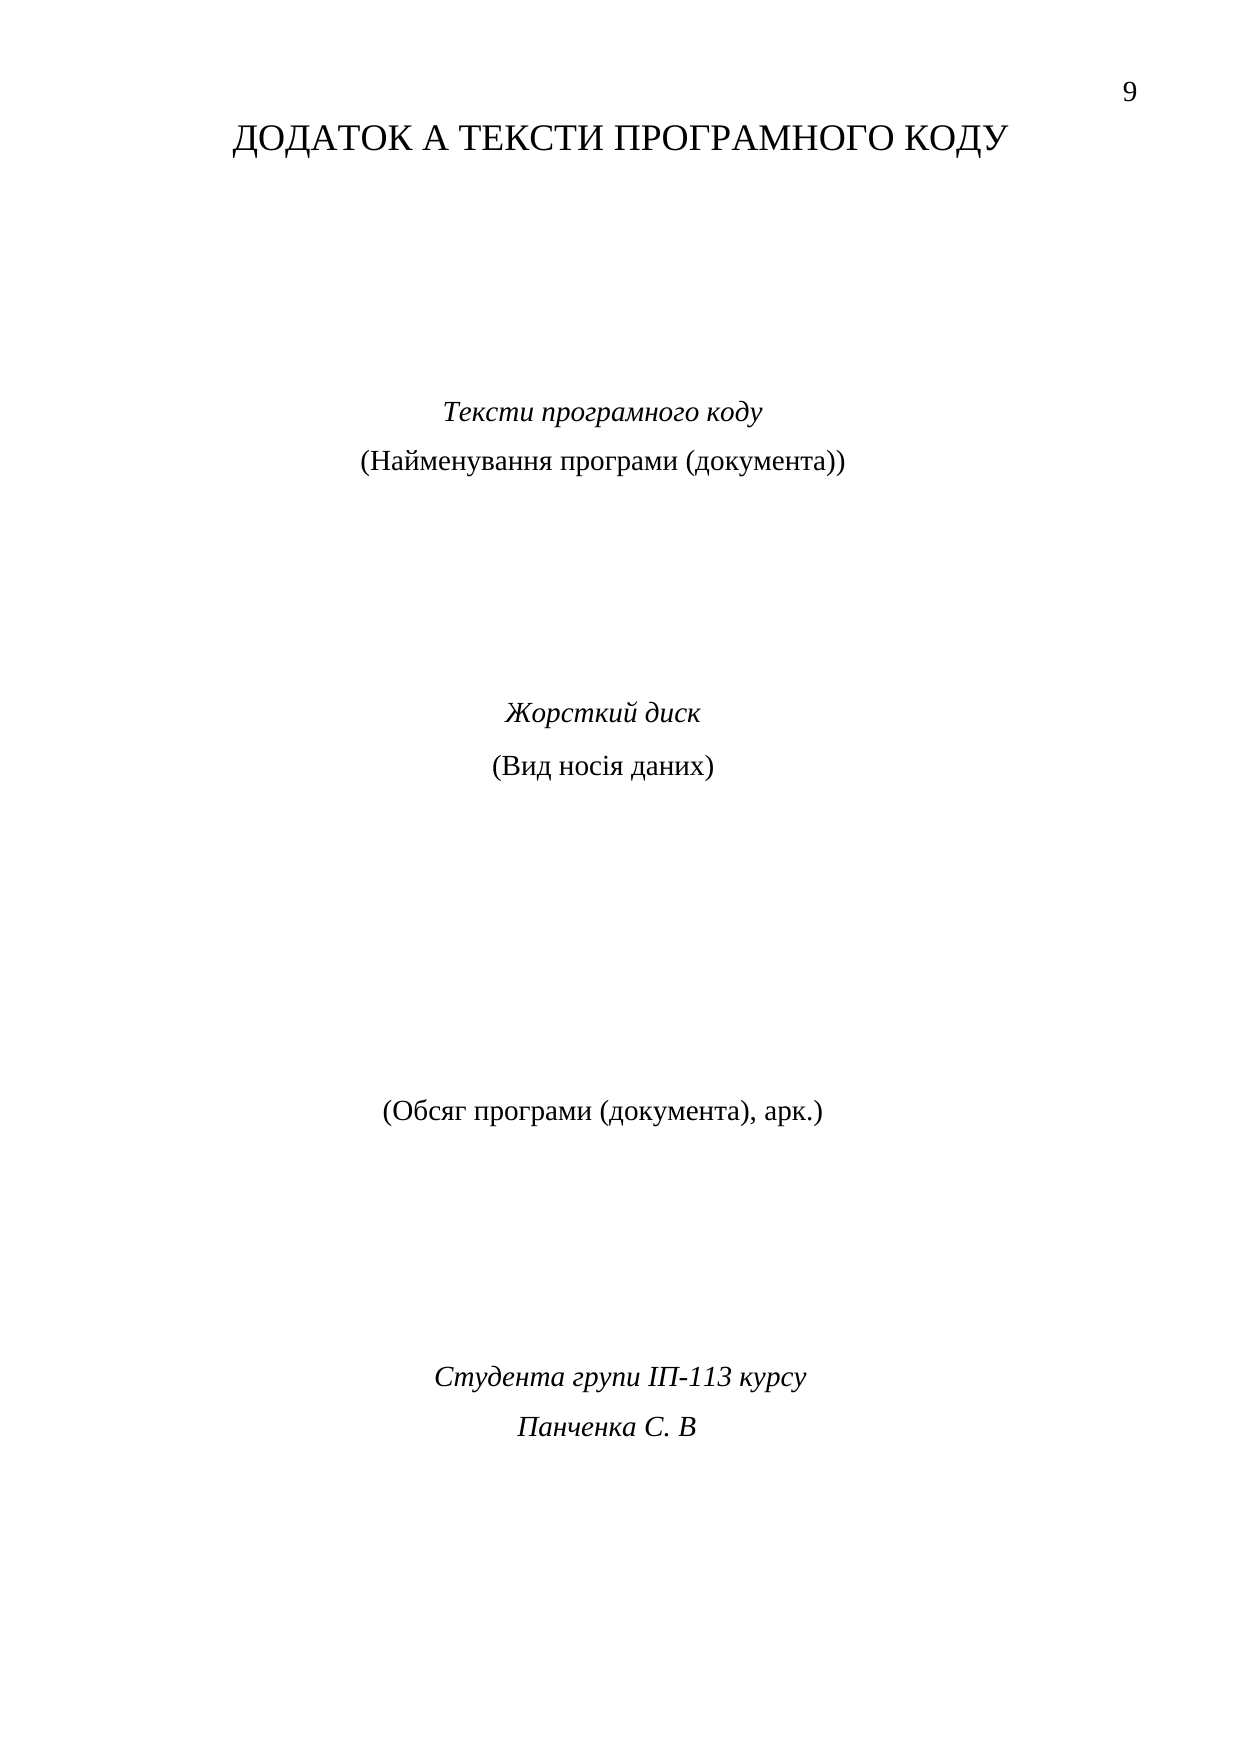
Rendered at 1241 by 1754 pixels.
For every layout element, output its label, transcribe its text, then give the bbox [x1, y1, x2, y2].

subtitle ДОДАТОК А ТЕКСТИ ПРОГРАМНОГО КОДУ [118, 115, 1122, 158]
text (Найменування програми (документа)) [138, 444, 1067, 478]
text Тексти програмного коду [138, 394, 1067, 427]
text (Обсяг програми (документа), арк.) [138, 1093, 1067, 1127]
text (Вид носія даних) [139, 748, 1067, 782]
text Студента групи ІП-113 курсу [118, 1359, 1122, 1393]
text Жорсткий диск [138, 695, 1067, 728]
text Панченка С. В [450, 1409, 756, 1443]
